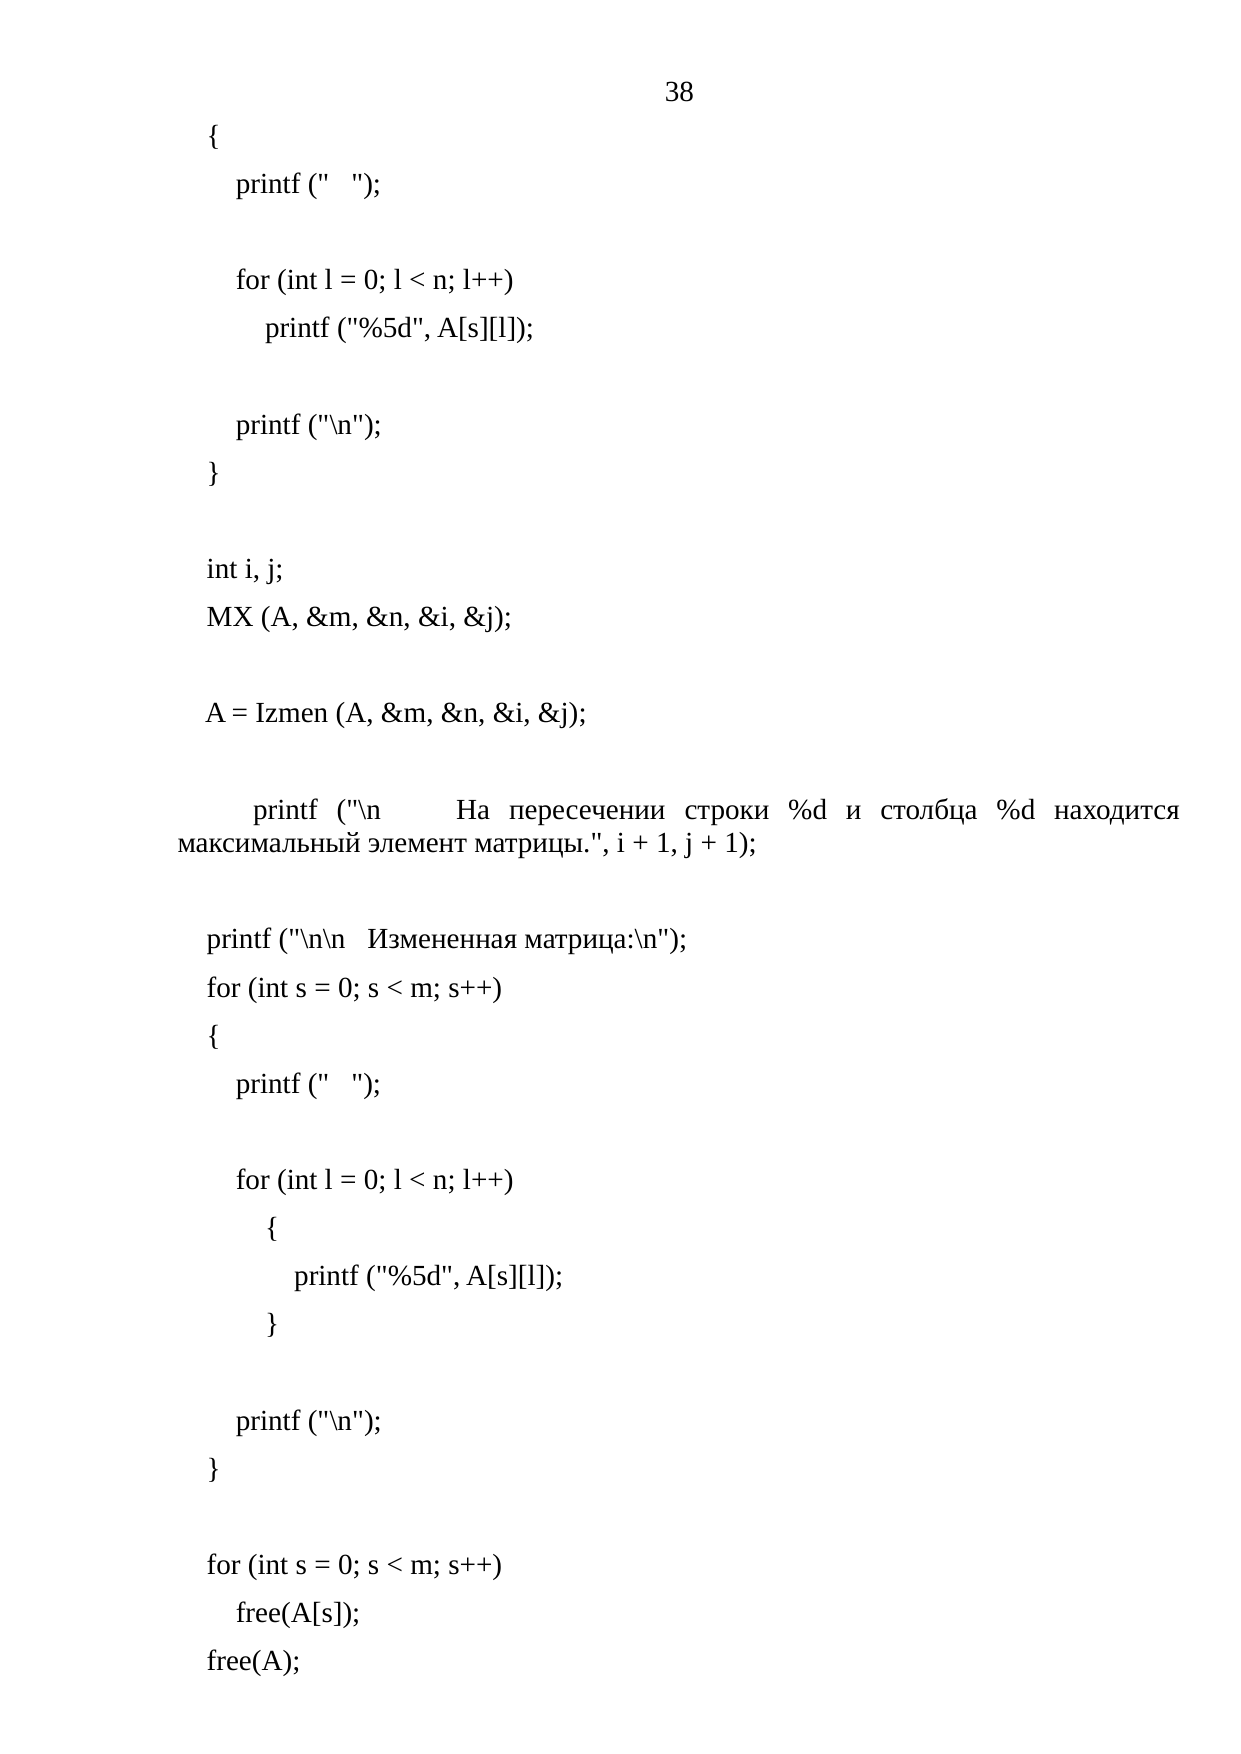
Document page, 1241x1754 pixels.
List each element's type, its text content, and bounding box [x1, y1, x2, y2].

text for (int l = 0; l < n; l++) [177, 262, 1181, 296]
text printf ("\n"); [177, 1403, 1181, 1436]
text for (int l = 0; l < n; l++) [177, 1162, 1181, 1196]
text printf ("\n На пересечении строки %d и столбца %d находится максимальный элемент матрицы.", i + 1, j + 1); [177, 792, 1181, 859]
text printf ("%5d", A[s][l]); [177, 311, 1181, 344]
text } [177, 1451, 1181, 1484]
text int i, j; [177, 551, 1181, 585]
text } [177, 1307, 1181, 1340]
text printf ("%5d", A[s][l]); [177, 1258, 1181, 1292]
text printf (" "); [177, 1066, 1181, 1099]
text for (int s = 0; s < m; s++) [177, 1547, 1181, 1581]
text free(A); [177, 1643, 1181, 1677]
text { [177, 1018, 1181, 1051]
text MX (A, &m, &n, &i, &j); [177, 599, 1181, 633]
text { [177, 1210, 1181, 1244]
text printf ("\n"); [177, 407, 1181, 440]
text free(A[s]); [177, 1595, 1181, 1629]
text printf ("\n\n Измененная матрица:\n"); [177, 922, 1181, 955]
text printf (" "); [177, 166, 1181, 200]
text { [177, 118, 1181, 152]
text } [177, 455, 1181, 488]
text for (int s = 0; s < m; s++) [177, 970, 1181, 1003]
text A = Izmen (A, &m, &n, &i, &j); [177, 696, 1181, 729]
